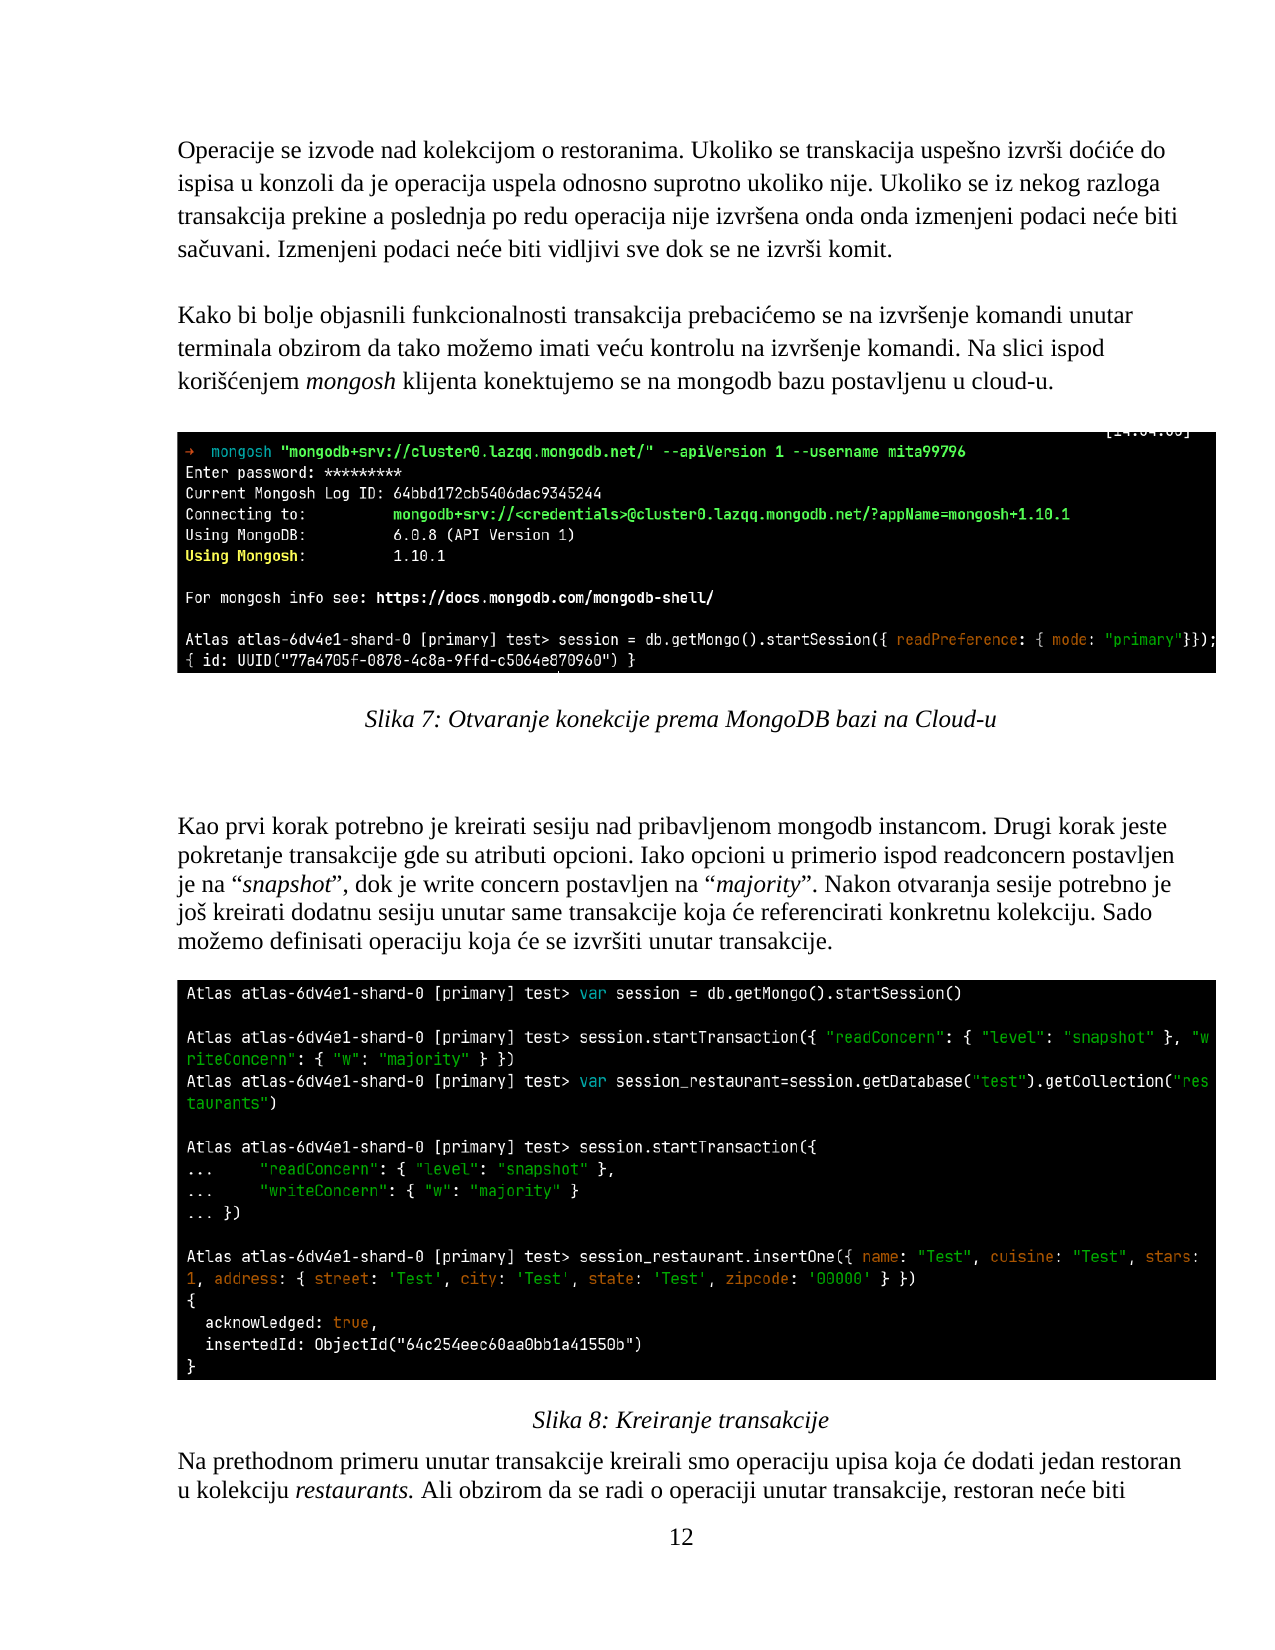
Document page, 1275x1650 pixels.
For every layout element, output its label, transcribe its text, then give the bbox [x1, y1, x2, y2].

picture [177, 432, 1216, 673]
text Kao prvi korak potrebno je kreirati sesiju nad pribavljenom mongodb instancom. Drugi korak jeste pokretanje transakcije gde su atributi opcioni. Iako opcioni u primerio ispod readconcern postavljen je na “snapshot”, dok je write concern postavljen na “majority”. Nakon otvaranja sesije potrebno je još kreirati dodatnu sesiju unutar same transakcije koja će referencirati konkretnu kolekciju. Sado možemo definisati operaciju koja će se izvršiti unutar transakcije. [177, 811, 1186, 955]
text Na prethodnom primeru unutar transakcije kreirali smo operaciju upisa koja će dodati jedan restoran u kolekciju restaurants. Ali obzirom da se radi o operaciji unutar transakcije, restoran neće biti [177, 1446, 1186, 1503]
picture [177, 980, 1216, 1380]
text Slika 8: Kreiranje transakcije [177, 1405, 1186, 1433]
text Slika 7: Otvaranje konekcije prema MongoDB bazi na Cloud-u [177, 704, 1186, 732]
text Operacije se izvode nad kolekcijom o restoranima. Ukoliko se transkacija uspešno izvrši doćiće do ispisa u konzoli da je operacija uspela odnosno suprotno ukoliko nije. Ukoliko se iz nekog razloga transakcija prekine a poslednja po redu operacija nije izvršena onda onda izmenjeni podaci neće biti sačuvani. Izmenjeni podaci neće biti vidljivi sve dok se ne izvrši komit. Kako bi bolje objasnili funkcionalnosti transakcija prebacićemo se na izvršenje komandi unutar terminala obzirom da tako možemo imati veću kontrolu na izvršenje komandi. Na slici ispod korišćenjem mongosh klijenta konektujemo se na mongodb bazu postavljenu u cloud-u. [177, 135, 1186, 432]
